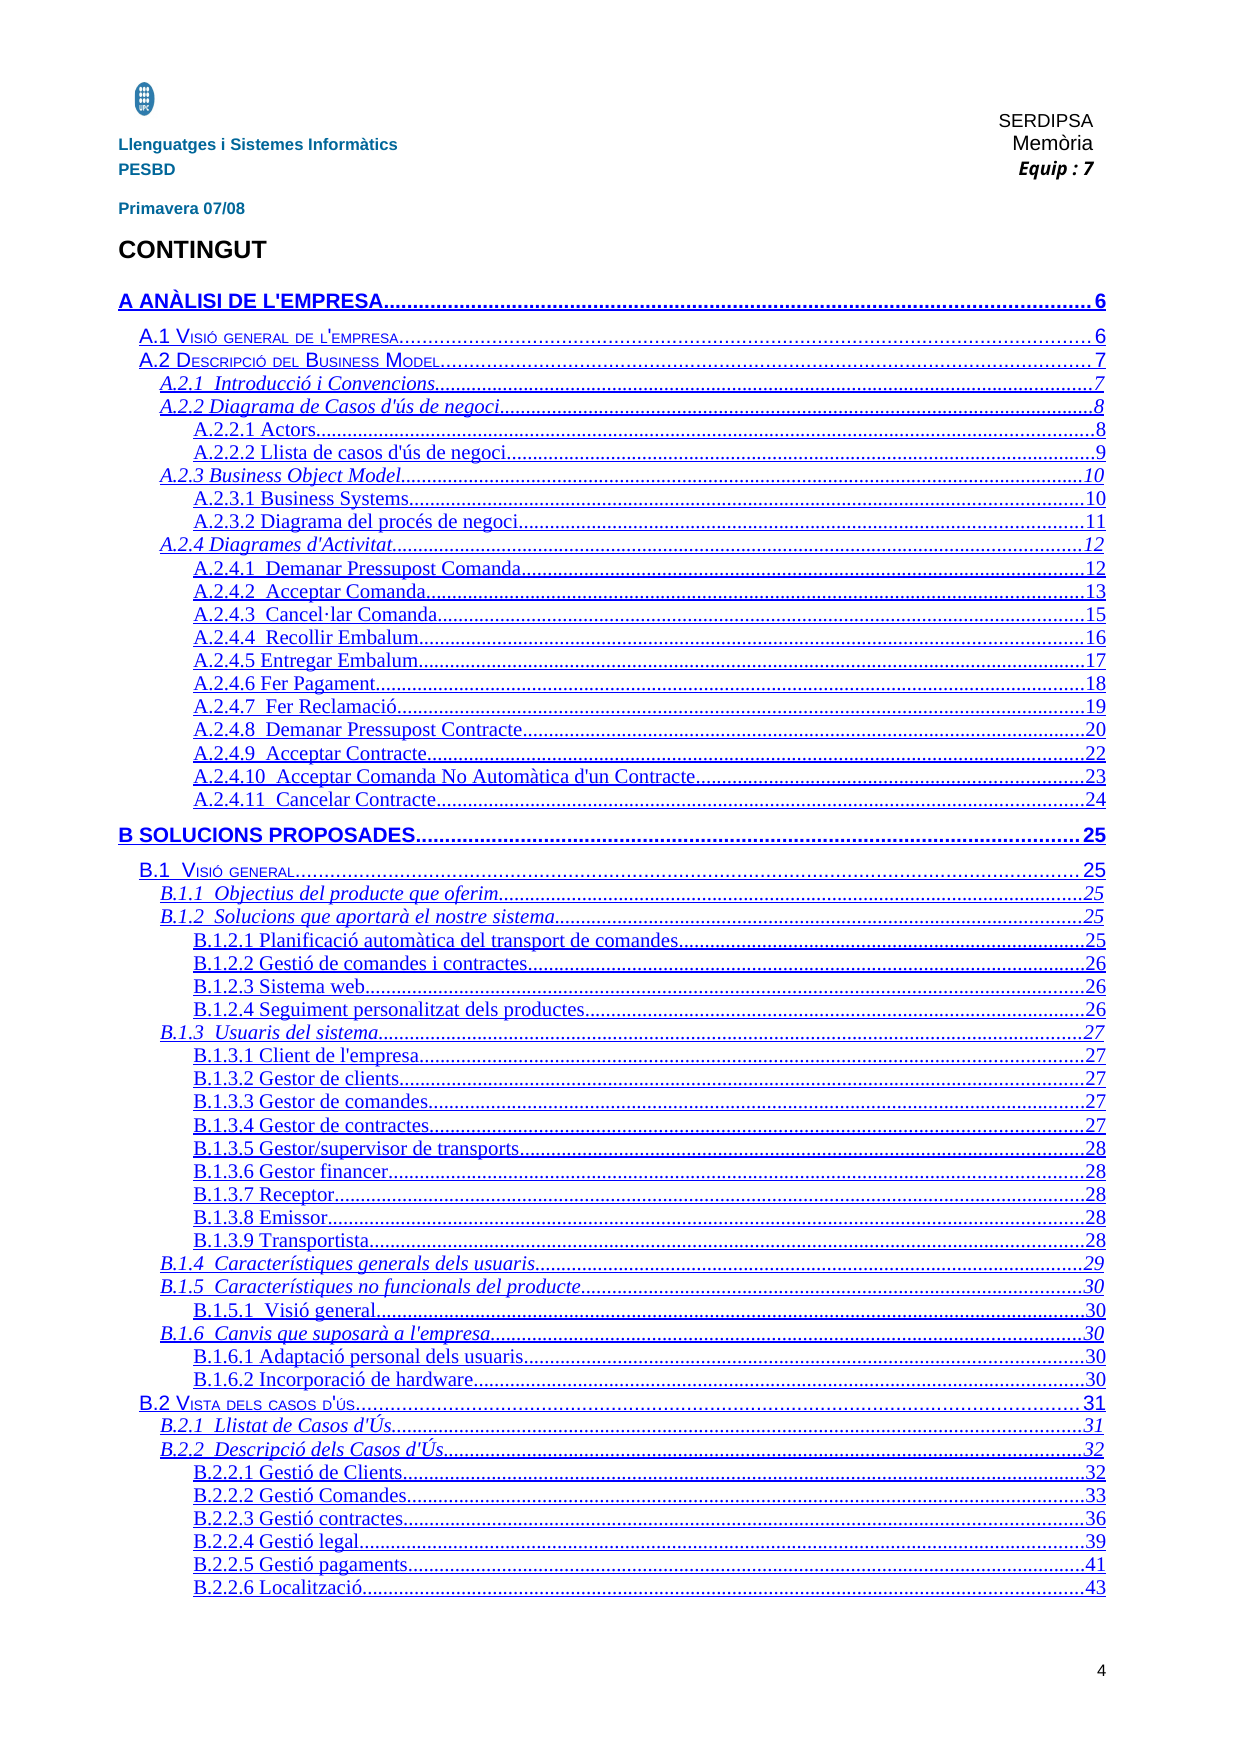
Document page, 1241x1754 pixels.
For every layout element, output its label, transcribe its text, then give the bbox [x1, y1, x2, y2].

text B.1.2.2 Gestió de comandes i contractes 26 [193, 952, 1106, 971]
text B.1.3.2 Gestor de clients 27 [193, 1067, 1106, 1087]
text B.1.6.1 Adaptació personal dels usuaris 30 [193, 1345, 1106, 1365]
text A.2.3.2 Diagrama del procés de negoci 11 [193, 510, 1106, 530]
text A.2.2.1 Actors 8 [193, 418, 1106, 438]
text B.2 Vista dels casos d'ús 31 [139, 1391, 1106, 1411]
text B.1.3.3 Gestor de comandes 27 [193, 1090, 1106, 1110]
text B.2.1 Llistat de Casos d'Ús 31 [160, 1414, 1106, 1437]
text B.2.2.3 Gestió contractes 36 [193, 1507, 1106, 1527]
text B.1.5 Característiques no funcionals del producte 30 [160, 1275, 1106, 1298]
text A.2.4.1 Demanar Pressupost Comanda 12 [193, 556, 1106, 576]
text B.1.3 Usuaris del sistema 27 [160, 1021, 1106, 1044]
text B.1.6.2 Incorporació de hardware 30 [193, 1368, 1106, 1388]
text B.1.3.7 Receptor 28 [193, 1183, 1106, 1203]
text B.2.2.1 Gestió de Clients 32 [193, 1461, 1106, 1480]
text A.2.3.1 Business Systems 10 [193, 487, 1106, 507]
text A.2.4.8 Demanar Pressupost Contracte 20 [193, 718, 1106, 738]
text A.2.1 Introducció i Convencions 7 [160, 371, 1106, 394]
text B.2.2.6 Localització 43 [193, 1576, 1106, 1596]
text B.1.2.1 Planificació automàtica del transport de comandes 25 [193, 928, 1106, 948]
text B.1.3.4 Gestor de contractes 27 [193, 1113, 1106, 1133]
text B.2.2.4 Gestió legal 39 [193, 1530, 1106, 1550]
text A.2.4.4 Recollir Embalum 16 [193, 626, 1106, 646]
text B.1.2.4 Seguiment personalitzat dels productes 26 [193, 998, 1106, 1018]
text B Solucions proposades 25 [118, 823, 1106, 844]
text B.1.2 Solucions que aportarà el nostre sistema 25 [160, 905, 1106, 928]
text A.1 Visió general de l'empresa 6 [139, 325, 1106, 345]
text A.2.3 Business Object Model 10 [160, 464, 1106, 487]
text B.1.5.1 Visió general 30 [193, 1298, 1106, 1318]
text B.1.1 Objectius del producte que oferim 25 [160, 882, 1106, 905]
text B.1.3.5 Gestor/supervisor de transports 28 [193, 1137, 1106, 1156]
text B.1.2.3 Sistema web 26 [193, 975, 1106, 995]
text B.1.3.6 Gestor financer 28 [193, 1160, 1106, 1180]
text B.1.3.9 Transportista 28 [193, 1229, 1106, 1249]
text A.2.4.11 Cancelar Contracte 24 [193, 788, 1106, 808]
text A.2.2.2 Llista de casos d'ús de negoci 9 [193, 441, 1106, 461]
text B.2.2 Descripció dels Casos d'Ús 32 [160, 1437, 1106, 1461]
text A.2.4.3 Cancel·lar Comanda 15 [193, 603, 1106, 623]
text A.2.4.6 Fer Pagament 18 [193, 672, 1106, 692]
text A.2.2 Diagrama de Casos d'ús de negoci 8 [160, 394, 1106, 418]
text B.1.3.1 Client de l'empresa 27 [193, 1044, 1106, 1064]
text A.2.4.2 Acceptar Comanda 13 [193, 579, 1106, 599]
text A.2.4.5 Entregar Embalum 17 [193, 649, 1106, 669]
text A.2.4.10 Acceptar Comanda No Automàtica d'un Contracte 23 [193, 764, 1106, 784]
title CONTINGUT [118, 236, 1106, 264]
text B.2.2.5 Gestió pagaments 41 [193, 1553, 1106, 1573]
text B.1.3.8 Emissor 28 [193, 1206, 1106, 1226]
text A.2 Descripció del Business Model 7 [139, 348, 1106, 368]
text A Anàlisi de l'empresa 6 [118, 289, 1106, 309]
text B.1.4 Característiques generals dels usuaris 29 [160, 1252, 1106, 1275]
text A.2.4.7 Fer Reclamació 19 [193, 695, 1106, 715]
text B.1.6 Canvis que suposarà a l'empresa 30 [160, 1322, 1106, 1345]
text B.1 Visió general 25 [139, 859, 1106, 879]
text A.2.4 Diagrames d'Activitat 12 [160, 533, 1106, 556]
text A.2.4.9 Acceptar Contracte 22 [193, 741, 1106, 761]
text B.2.2.2 Gestió Comandes 33 [193, 1484, 1106, 1504]
